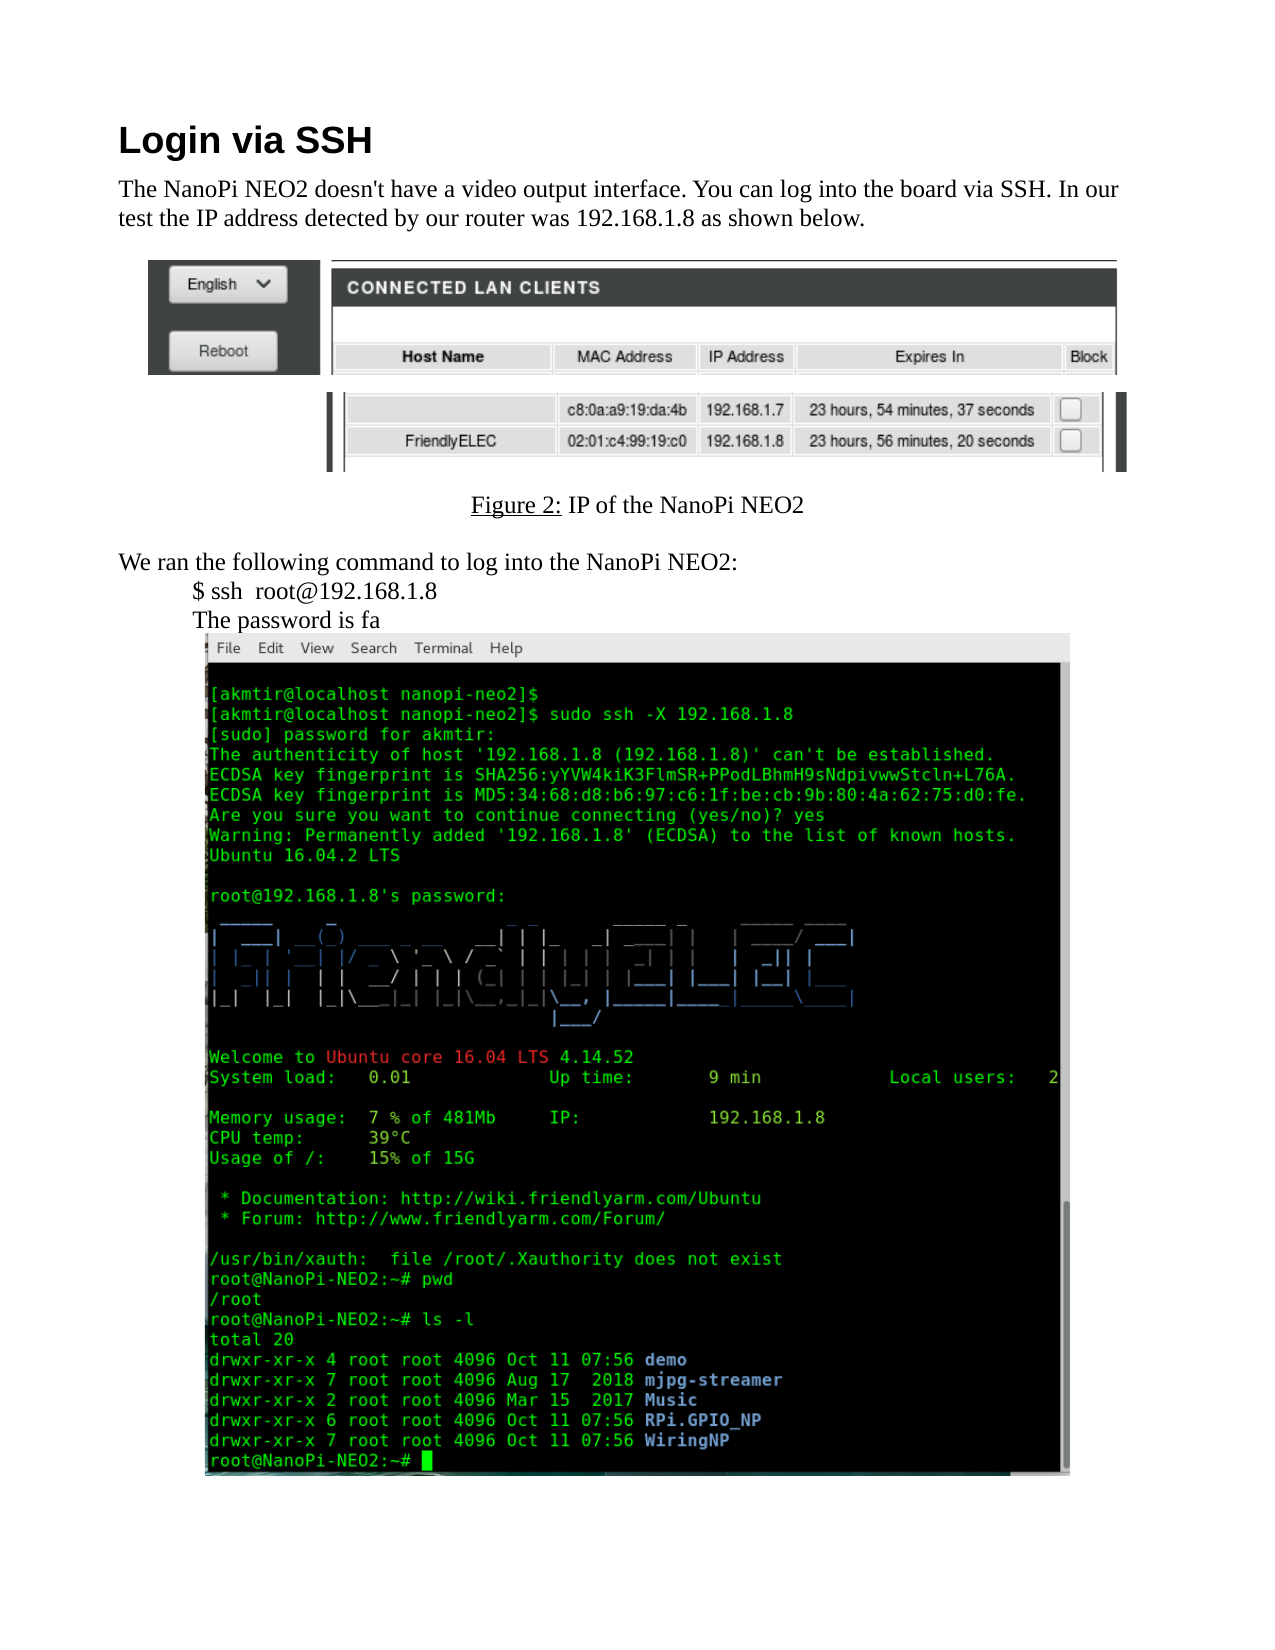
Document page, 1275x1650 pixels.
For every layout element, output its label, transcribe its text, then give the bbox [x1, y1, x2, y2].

text We ran the following command to log into the NanoPi NEO2: [118, 547, 1157, 576]
text Figure 2: IP of the NanoPi NEO2 [118, 490, 1157, 519]
text $ ssh root@192.168.1.8 [192, 576, 1157, 605]
text The NanoPi NEO2 doesn't have a video output interface. You can log into the board via SSH. In our test the IP address detected by our router was 192.168.1.8 as shown below. [118, 174, 1157, 232]
picture [148, 260, 1127, 375]
subtitle Login via SSH [118, 118, 1157, 162]
text The password is fa [192, 605, 1157, 634]
picture [204, 633, 1071, 1476]
picture [326, 392, 1127, 472]
